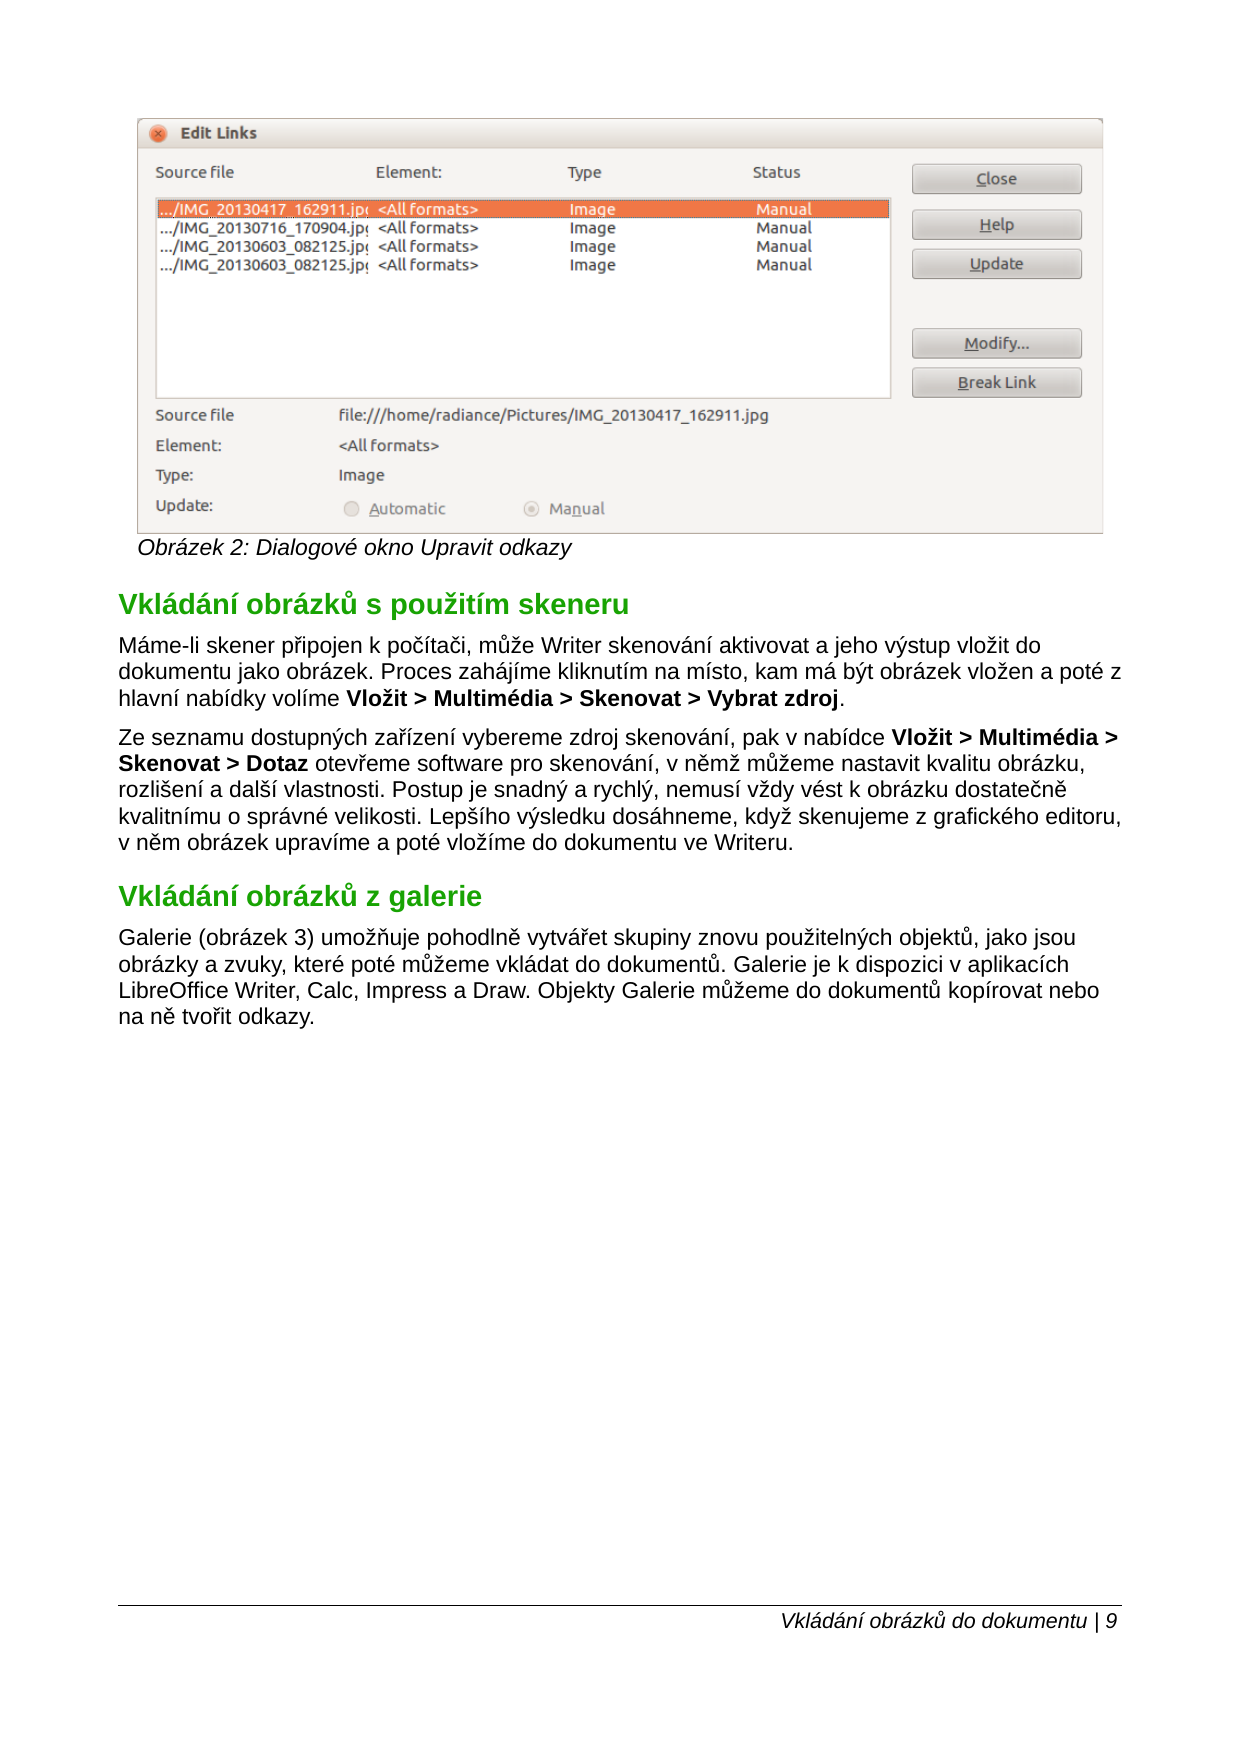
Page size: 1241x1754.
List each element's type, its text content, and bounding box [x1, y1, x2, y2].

text Galerie (obrázek 3) umožňuje pohodlně vytvářet skupiny znovu použitelných objektů, jako jsou obrázky a zvuky, které poté můžeme vkládat do dokumentů. Galerie je k dispozici v aplikacích LibreOffice Writer, Calc, Impress a Draw. Objekty Galerie můžeme do dokumentů kopírovat nebo na ně tvořit odkazy. [118, 924, 1122, 1030]
subtitle Vkládání obrázků s použitím skeneru [118, 587, 1122, 620]
subtitle Vkládání obrázků z galerie [118, 879, 1122, 912]
text Ze seznamu dostupných zařízení vybereme zdroj skenování, pak v nabídce Vložit > Multimédia > Skenovat > Dotaz otevřeme software pro skenování, v němž můžeme nastavit kvalitu obrázku, rozlišení a další vlastnosti. Postup je snadný a rychlý, nemusí vždy vést k obrázku dostatečně kvalitnímu o správné velikosti. Lepšího výsledku dosáhneme, když skenujeme z grafického editoru, v něm obrázek upravíme a poté vložíme do dokumentu ve Writeru. [118, 723, 1122, 855]
picture [137, 118, 1104, 534]
text Obrázek 2: Dialogové okno Upravit odkazy [137, 534, 1103, 560]
text Máme-li skener připojen k počítači, může Writer skenování aktivovat a jeho výstup vložit do dokumentu jako obrázek. Proces zahájíme kliknutím na místo, kam má být obrázek vložen a poté z hlavní nabídky volíme Vložit > Multimédia > Skenovat > Vybrat zdroj. [118, 632, 1122, 711]
